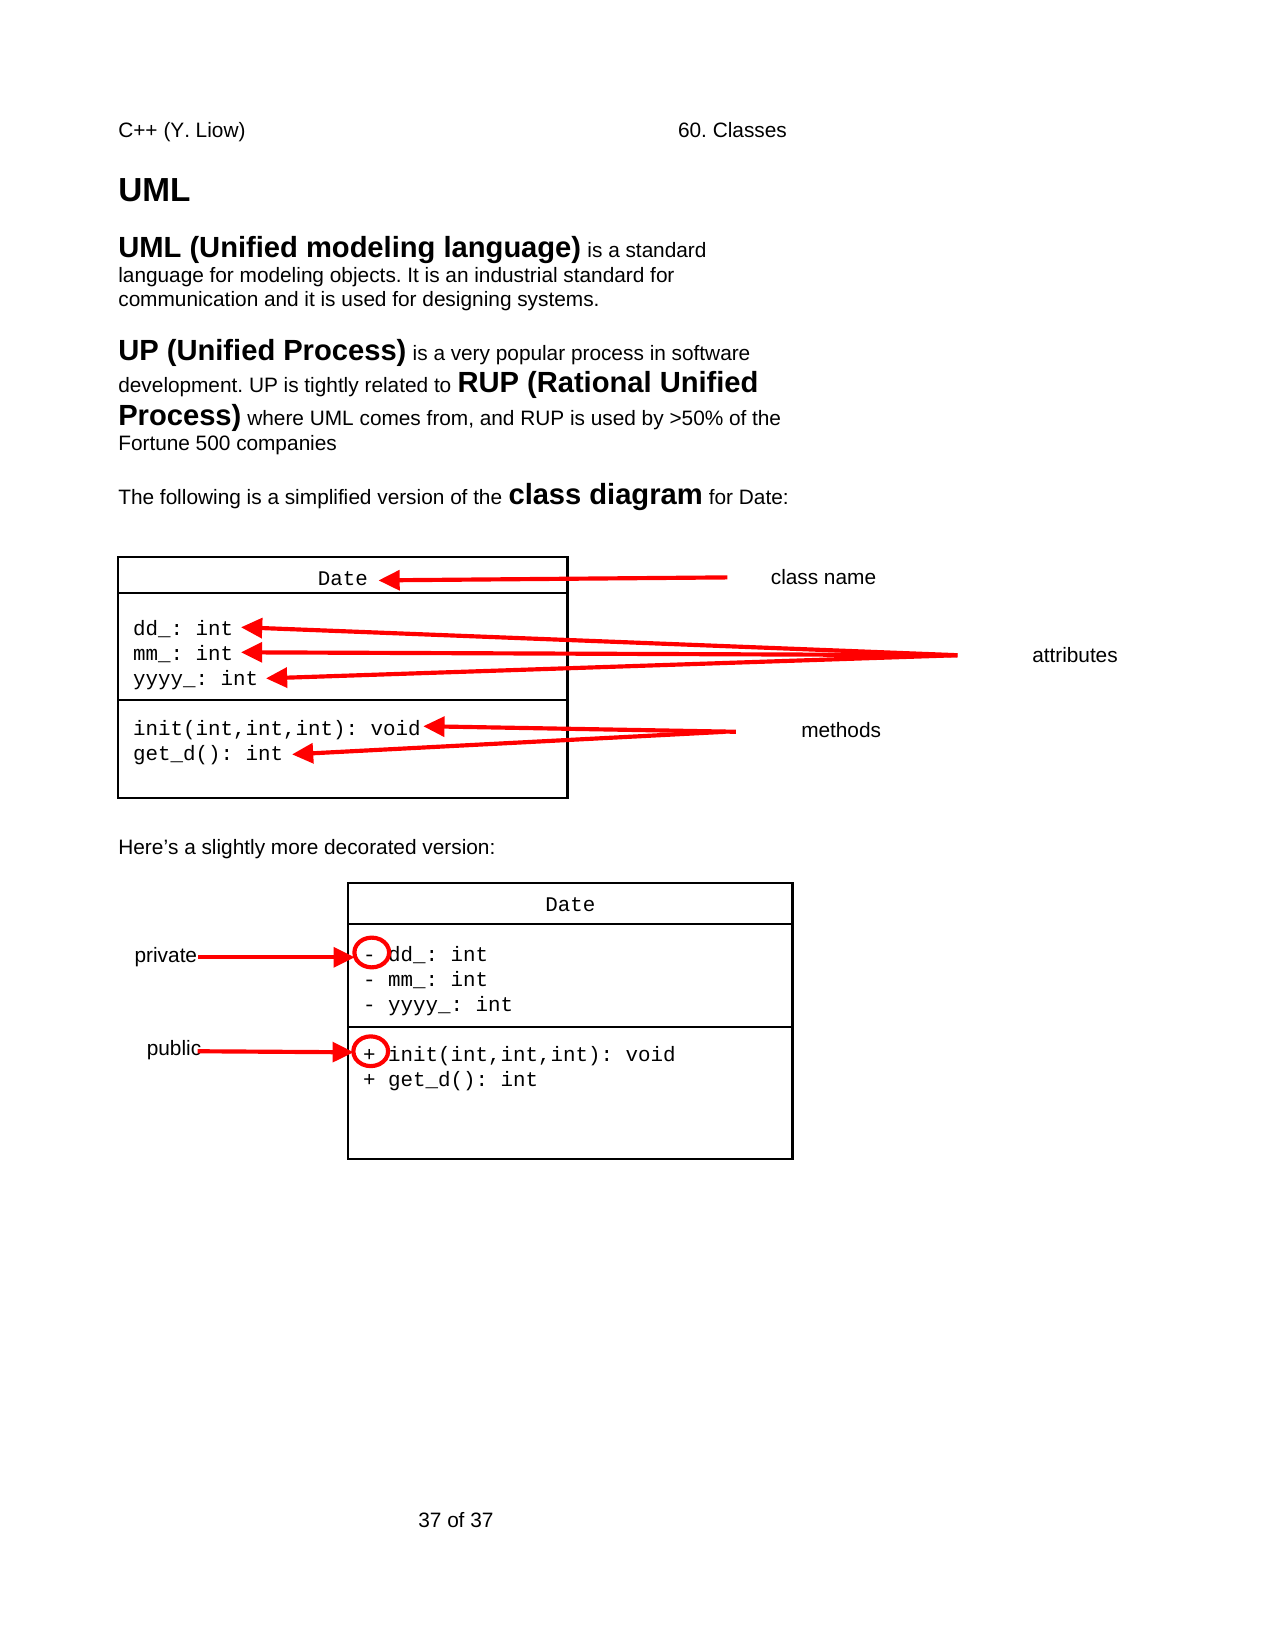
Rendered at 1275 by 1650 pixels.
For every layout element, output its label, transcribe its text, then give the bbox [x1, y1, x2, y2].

text UP (Unified Process) is a very popular process in software development. UP is tightly related to RUP (Rational Unified Process) where UML comes from, and RUP is used by >50% of the Fortune 500 companies [118, 334, 793, 455]
text Here’s a slightly more decorated version: [118, 836, 793, 859]
text UML [118, 171, 793, 208]
text UML (Unified modeling language) is a standard language for modeling objects. It is an industrial standard for communication and it is used for designing systems. [118, 231, 793, 310]
text The following is a simplified version of the class diagram for Date: [118, 478, 793, 511]
